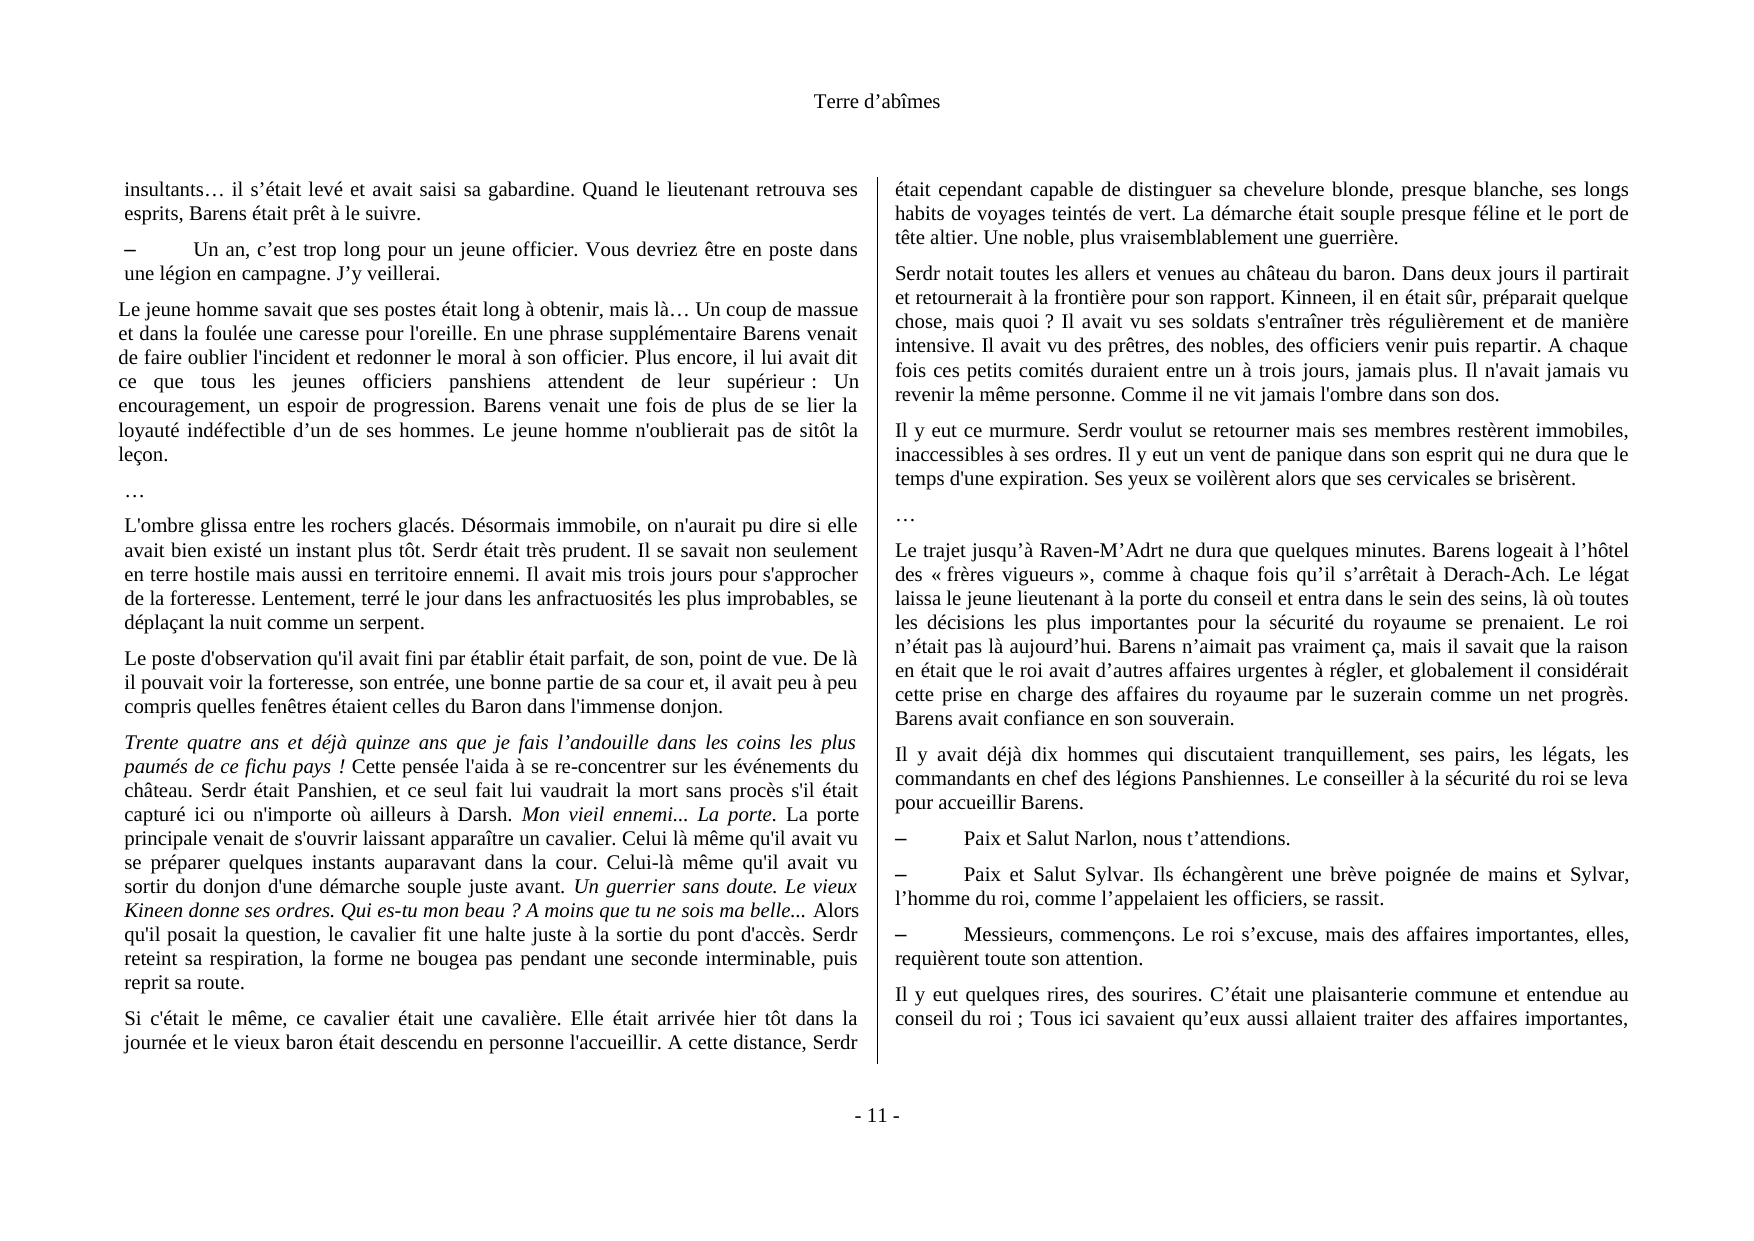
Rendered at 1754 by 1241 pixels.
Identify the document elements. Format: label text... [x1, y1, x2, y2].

list Messieurs, commençons. Le roi s’excuse, mais des affaires importantes, elles, requièrent toute son attention. [895, 922, 1630, 970]
text … [124, 477, 859, 502]
text Le trajet jusqu’à Raven-M’Adrt ne dura que quelques minutes. Barens logeait à l’hôtel des « frères vigueurs », comme à chaque fois qu’il s’arrêtait à Derach-Ach. Le légat laissa le jeune lieutenant à la porte du conseil et entra dans le sein des seins, là où toutes les décisions les plus importantes pour la sécurité du royaume se prenaient. Le roi n’était pas là aujourd’hui. Barens n’aimait pas vraiment ça, mais il savait que la raison en était que le roi avait d’autres affaires urgentes à régler, et globalement il considérait cette prise en charge des affaires du royaume par le suzerain comme un net progrès. Barens avait confiance en son souverain. [895, 537, 1630, 730]
text L'ombre glissa entre les rochers glacés. Désormais immobile, on n'aurait pu dire si elle avait bien existé un instant plus tôt. Serdr était très prudent. Il se savait non seulement en terre hostile mais aussi en territoire ennemi. Il avait mis trois jours pour s'approcher de la forteresse. Lentement, terré le jour dans les anfractuosités les plus improbables, se déplaçant la nuit comme un serpent. [124, 513, 859, 634]
text Il y eut ce murmure. Serdr voulut se retourner mais ses membres restèrent immobiles, inaccessibles à ses ordres. Il y eut un vent de panique dans son esprit qui ne dura que le temps d'une expiration. Ses yeux se voilèrent alors que ses cervicales se brisèrent. [895, 417, 1630, 490]
text Le poste d'observation qu'il avait fini par établir était parfait, de son, point de vue. De là il pouvait voir la forteresse, son entrée, une bonne partie de sa cour et, il avait peu à peu compris quelles fenêtres étaient celles du Baron dans l'immense donjon. [124, 646, 859, 718]
text Serdr notait toutes les allers et venues au château du baron. Dans deux jours il partirait et retournerait à la frontière pour son rapport. Kinneen, il en était sûr, préparait quelque chose, mais quoi ? Il avait vu ses soldats s'entraîner très régulièrement et de manière intensive. Il avait vu des prêtres, des nobles, des officiers venir puis repartir. A chaque fois ces petits comités duraient entre un à trois jours, jamais plus. Il n'avait jamais vu revenir la même personne. Comme il ne vit jamais l'ombre dans son dos. [895, 261, 1630, 406]
text insultants… il s’était levé et avait saisi sa gabardine. Quand le lieutenant retrouva ses esprits, Barens était prêt à le suivre. [124, 177, 859, 225]
list Paix et Salut Narlon, nous t’attendions. [895, 826, 1630, 850]
text Trente quatre ans et déjà quinze ans que je fais l’andouille dans les coins les plus paumés de ce fichu pays ! Cette pensée l'aida à se re-concentrer sur les événements du château. Serdr était Panshien, et ce seul fait lui vaudrait la mort sans procès s'il était capturé ici ou n'importe où ailleurs à Darsh. Mon vieil ennemi... La porte. La porte principale venait de s'ouvrir laissant apparaître un cavalier. Celui là même qu'il avait vu se préparer quelques instants auparavant dans la cour. Celui-là même qu'il avait vu sortir du donjon d'une démarche souple juste avant. Un guerrier sans doute. Le vieux Kineen donne ses ordres. Qui es-tu mon beau ? A moins que tu ne sois ma belle... Alors qu'il posait la question, le cavalier fit une halte juste à la sortie du pont d'accès. Serdr reteint sa respiration, la forme ne bougea pas pendant une seconde interminable, puis reprit sa route. [124, 730, 859, 994]
list Paix et Salut Sylvar. Ils échangèrent une brève poignée de mains et Sylvar, l’homme du roi, comme l’appelaient les officiers, se rassit. [895, 862, 1630, 910]
list Un an, c’est trop long pour un jeune officier. Vous devriez être en poste dans une légion en campagne. J’y veillerai. [124, 237, 859, 285]
text … [895, 502, 1630, 526]
text Il y eut quelques rires, des sourires. C’était une plaisanterie commune et entendue au conseil du roi ; Tous ici savaient qu’eux aussi allaient traiter des affaires importantes, [895, 982, 1630, 1030]
text Il y avait déjà dix hommes qui discutaient tranquillement, ses pairs, les légats, les commandants en chef des légions Panshiennes. Le conseiller à la sécurité du roi se leva pour accueillir Barens. [895, 742, 1630, 814]
text Si c'était le même, ce cavalier était une cavalière. Elle était arrivée hier tôt dans la journée et le vieux baron était descendu en personne l'accueillir. A cette distance, Serdr [124, 1006, 859, 1054]
text Le jeune homme savait que ses postes était long à obtenir, mais là… Un coup de massue et dans la foulée une caresse pour l'oreille. En une phrase supplémentaire Barens venait de faire oublier l'incident et redonner le moral à son officier. Plus encore, il lui avait dit ce que tous les jeunes officiers panshiens attendent de leur supérieur : Un encouragement, un espoir de progression. Barens venait une fois de plus de se lier la loyauté indéfectible d’un de ses hommes. Le jeune homme n'oublierait pas de sitôt la leçon. [118, 297, 859, 466]
text était cependant capable de distinguer sa chevelure blonde, presque blanche, ses longs habits de voyages teintés de vert. La démarche était souple presque féline et le port de tête altier. Une noble, plus vraisemblablement une guerrière. [895, 177, 1630, 249]
